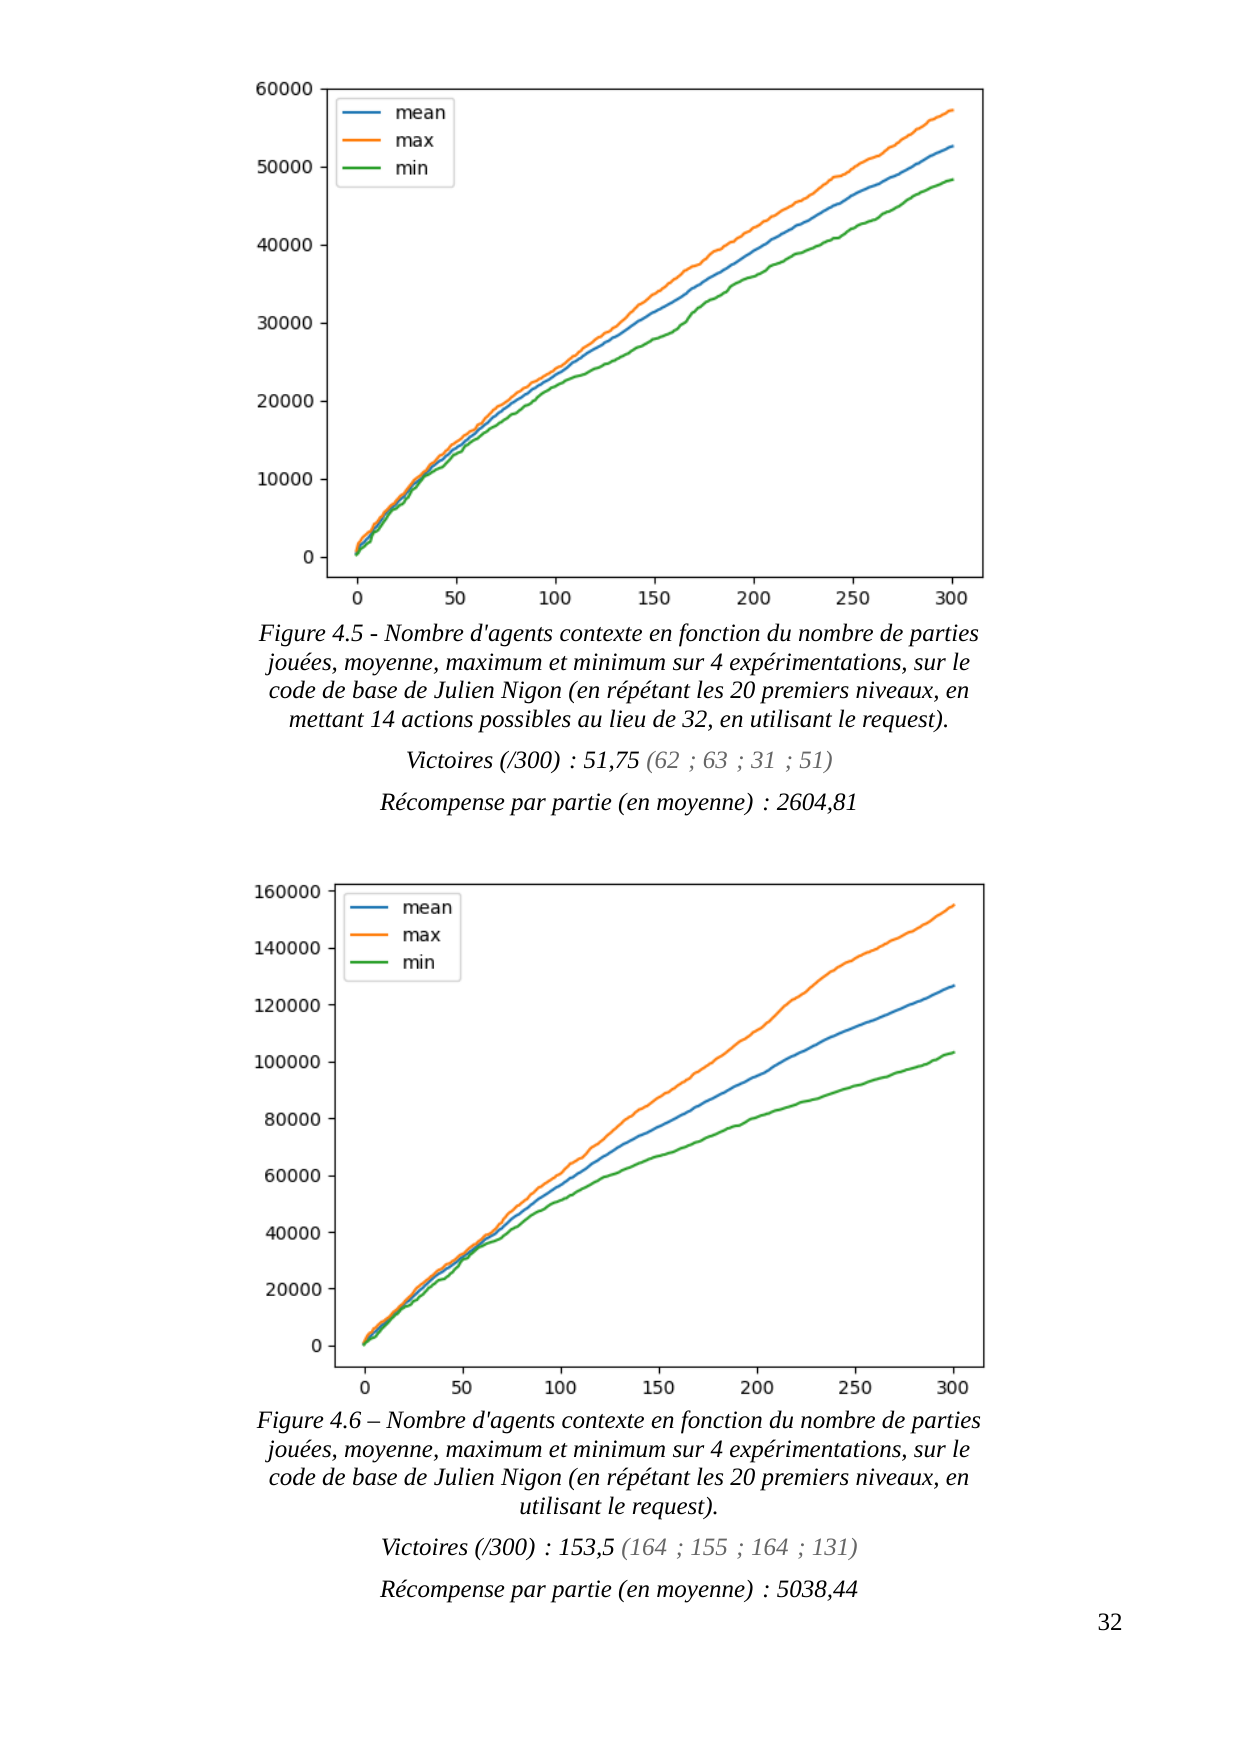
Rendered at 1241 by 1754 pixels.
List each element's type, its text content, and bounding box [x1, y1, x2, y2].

picture [248, 71, 992, 618]
text Récompense par partie (en moyenne) : 5038,44 [246, 1574, 994, 1602]
text Victoires (/300) : 51,75 (62 ; 63 ; 31 ; 51) [248, 746, 992, 774]
text Victoires (/300) : 153,5 (164 ; 155 ; 164 ; 131) [246, 1532, 994, 1561]
picture [246, 874, 994, 1405]
text Récompense par partie (en moyenne) : 2604,81 [248, 787, 992, 816]
text Figure 4.5 - Nombre d'agents contexte en fonction du nombre de parties jouées, moyenne, maximum et minimum sur 4 expérimentations, sur le code de base de Julien Nigon (en répétant les 20 premiers niveaux, en mettant 14 actions possibles au lieu de 32, en utilisant le request). [248, 618, 992, 733]
text Figure 4.6 – Nombre d'agents contexte en fonction du nombre de parties jouées, moyenne, maximum et minimum sur 4 expérimentations, sur le code de base de Julien Nigon (en répétant les 20 premiers niveaux, en utilisant le request). [246, 1405, 994, 1520]
